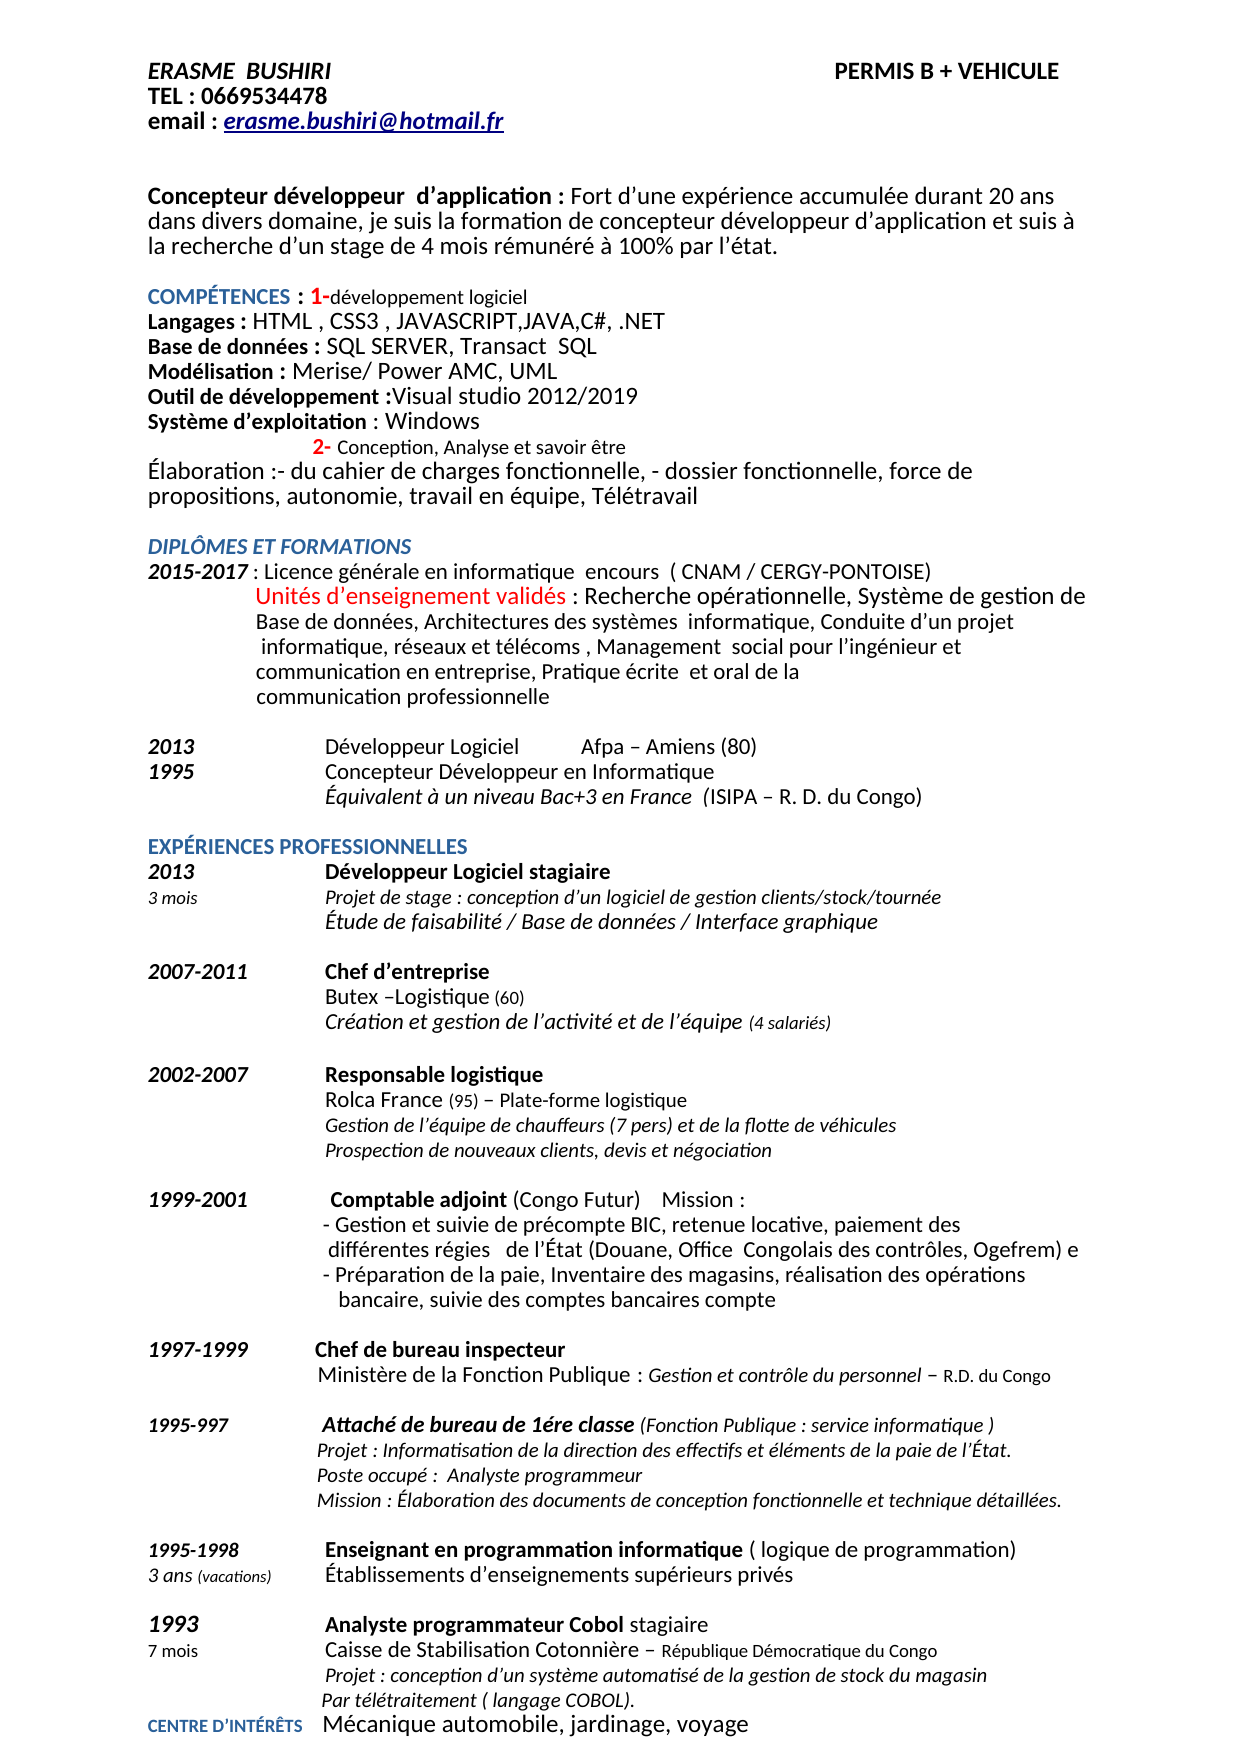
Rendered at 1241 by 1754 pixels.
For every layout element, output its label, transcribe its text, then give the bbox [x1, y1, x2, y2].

text Base de données : SQL SERVER, Transact SQL [148, 334, 1093, 359]
text différentes régies de l’État (Douane, Office Congolais des contrôles, Ogefrem) e [148, 1237, 1093, 1262]
text ERASME BUSHIRI PERMIS B + VEHICULE [148, 59, 1093, 84]
text 2007-2011 Chef d’entreprise [148, 959, 1093, 984]
text Outil de développement :Visual studio 2012/2019 [148, 384, 1093, 409]
text 2013 Développeur Logiciel Afpa – Amiens (80) [148, 734, 1093, 759]
text Création et gestion de l’activité et de l’équipe (4 salariés) [148, 1009, 1093, 1034]
text Élaboration :- du cahier de charges fonctionnelle, - dossier fonctionnelle, force de propositions, autonomie, travail en équipe, Télétravail [148, 459, 1093, 509]
text Par télétraitement ( langage COBOL). [148, 1687, 1093, 1712]
text bancaire, suivie des comptes bancaires compte [148, 1287, 1093, 1312]
text TEL : 0669534478 [148, 84, 1093, 109]
text Ministère de la Fonction Publique : Gestion et contrôle du personnel – R.D. du Congo [148, 1362, 1093, 1387]
text 1995 Concepteur Développeur en Informatique [148, 759, 1093, 784]
text Rolca France (95) – Plate-forme logistique [148, 1087, 1093, 1112]
text Butex –Logistique (60) [148, 984, 1093, 1009]
text Projet : conception d’un système automatisé de la gestion de stock du magasin [148, 1662, 1093, 1687]
text - Gestion et suivie de précompte BIC, retenue locative, paiement des [148, 1212, 1093, 1237]
text Mission : Élaboration des documents de conception fonctionnelle et technique détaillées. [148, 1487, 1093, 1512]
text 3 mois Projet de stage : conception d’un logiciel de gestion clients/stock/tournée [148, 884, 1093, 909]
text communication en entreprise, Pratique écrite et oral de la [148, 659, 1093, 684]
text EXPÉRIENCES PROFESSIONNELLES [148, 834, 1093, 859]
text Gestion de l’équipe de chauffeurs (7 pers) et de la flotte de véhicules [148, 1112, 1093, 1137]
text Langages : HTML , CSS3 , JAVASCRIPT,JAVA,C#, .NET [148, 309, 1093, 334]
text DIPLÔMES ET FORMATIONS [148, 534, 1093, 559]
text 1995-997 Attaché de bureau de 1ére classe (Fonction Publique : service informatique ) [148, 1412, 1093, 1437]
text 2002-2007 Responsable logistique [148, 1062, 1093, 1087]
text Prospection de nouveaux clients, devis et négociation [148, 1137, 1093, 1162]
text Unités d’enseignement validés : Recherche opérationnelle, Système de gestion de [148, 584, 1093, 609]
text Étude de faisabilité / Base de données / Interface graphique [148, 909, 1093, 934]
text 1995-1998 Enseignant en programmation informatique ( logique de programmation) [148, 1537, 1093, 1562]
text 1997-1999 Chef de bureau inspecteur [148, 1337, 1093, 1362]
text 2015-2017 : Licence générale en informatique encours ( CNAM / CERGY-PONTOISE) [148, 559, 1093, 584]
text Système d’exploitation : Windows [148, 409, 1093, 434]
text Concepteur développeur d’application : Fort d’une expérience accumulée durant 20 ans dans divers domaine, je suis la formation de concepteur développeur d’application et suis à la recherche d’un stage de 4 mois rémunéré à 100% par l’état. [148, 184, 1093, 259]
text 2- Conception, Analyse et savoir être [148, 434, 1093, 459]
text 2013 Développeur Logiciel stagiaire [148, 859, 1093, 884]
text Base de données, Architectures des systèmes informatique, Conduite d’un projet [148, 609, 1093, 634]
text informatique, réseaux et télécoms , Management social pour l’ingénieur et [148, 634, 1093, 659]
text COMPÉTENCES : 1-développement logiciel [148, 284, 1093, 309]
text - Préparation de la paie, Inventaire des magasins, réalisation des opérations [148, 1262, 1093, 1287]
text communication professionnelle [148, 684, 1093, 709]
text Projet : Informatisation de la direction des effectifs et éléments de la paie de l’État. [148, 1437, 1093, 1462]
text Modélisation : Merise/ Power AMC, UML [148, 359, 1093, 384]
text Poste occupé : Analyste programmeur [148, 1462, 1093, 1487]
text 1999-2001 Comptable adjoint (Congo Futur) Mission : [148, 1187, 1093, 1212]
text 7 mois Caisse de Stabilisation Cotonnière – République Démocratique du Congo [148, 1637, 1093, 1662]
text 1993 Analyste programmateur Cobol stagiaire [148, 1612, 1093, 1637]
text email : erasme.bushiri@hotmail.fr [148, 109, 1093, 134]
text 3 ans (vacations) Établissements d’enseignements supérieurs privés [148, 1562, 1093, 1587]
text Équivalent à un niveau Bac+3 en France (ISIPA – R. D. du Congo) [148, 784, 1093, 809]
text CENTRE D’INTÉRÊTS Mécanique automobile, jardinage, voyage [148, 1712, 1093, 1737]
